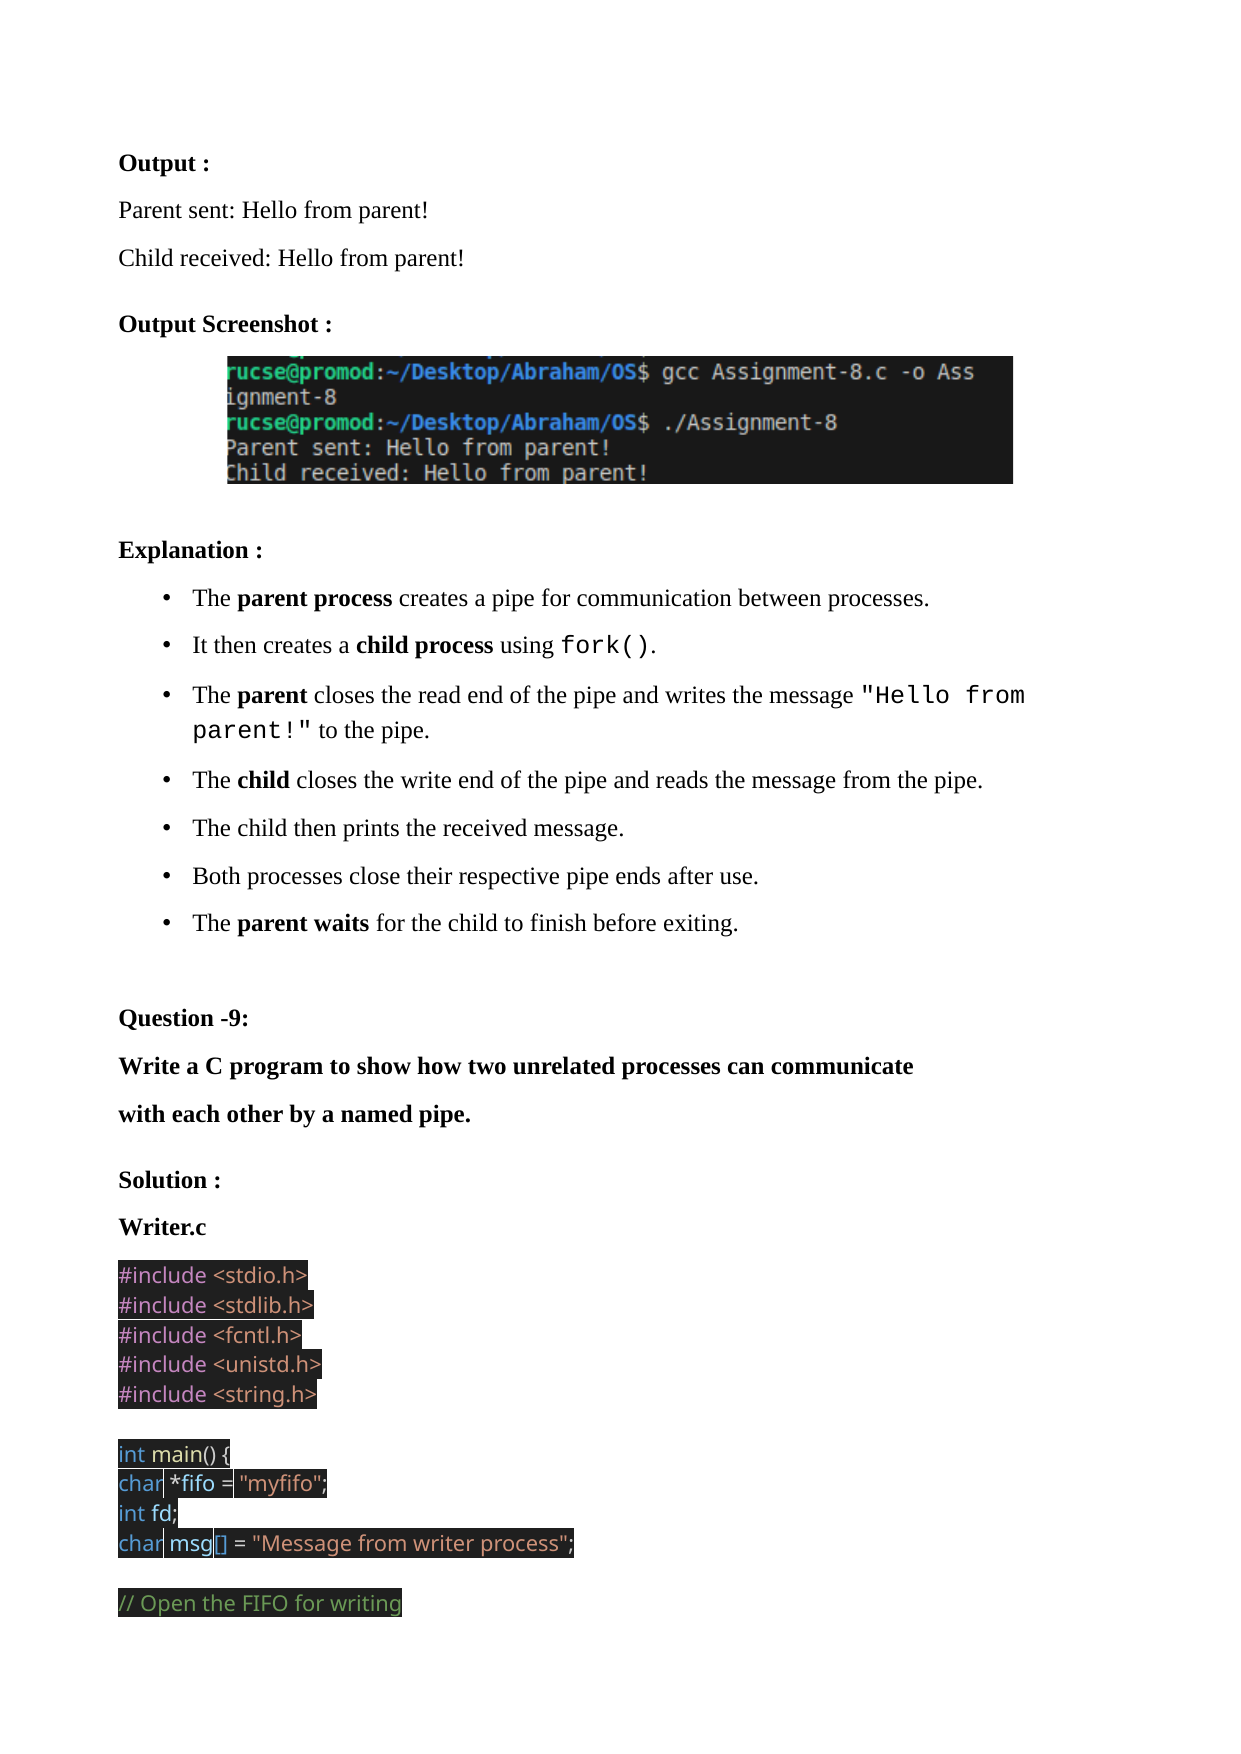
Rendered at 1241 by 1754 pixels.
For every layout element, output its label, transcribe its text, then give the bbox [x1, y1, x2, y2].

text #include <unistd.h> [118, 1349, 1122, 1379]
text Write a C program to show how two unrelated processes can communicate [118, 1051, 1122, 1080]
picture [227, 356, 1014, 484]
text char *fifo = "myfifo"; [118, 1468, 1122, 1498]
text with each other by a named pipe. Solution : [118, 1099, 1122, 1193]
text int main() { [118, 1439, 1122, 1468]
text int fd; [118, 1498, 1122, 1528]
text Question -9: [118, 1003, 1122, 1032]
text Parent sent: Hello from parent! [118, 196, 1122, 224]
text Child received: Hello from parent! Output Screenshot : [118, 243, 1122, 338]
list The child then prints the received message. [162, 813, 1122, 842]
text #include <string.h> [118, 1379, 1122, 1409]
list Both processes close their respective pipe ends after use. [162, 861, 1122, 889]
list It then creates a child process using fork(). [162, 630, 1122, 661]
text #include <stdlib.h> [118, 1290, 1122, 1319]
text Output : [118, 148, 1122, 177]
text // Open the FIFO for writing [118, 1587, 1122, 1617]
text Explanation : [118, 535, 1122, 564]
list The parent waits for the child to finish before exiting. [162, 908, 1122, 937]
list The parent process creates a pipe for communication between processes. [162, 583, 1122, 612]
text Writer.c [118, 1212, 1122, 1241]
text char msg[] = "Message from writer process"; [118, 1528, 1122, 1558]
text #include <fcntl.h> [118, 1319, 1122, 1349]
list The parent closes the read end of the pipe and writes the message "Hello from parent!" to the pipe. [162, 680, 1122, 746]
list The child closes the write end of the pipe and reads the message from the pipe. [162, 766, 1122, 794]
text #include <stdio.h> [118, 1260, 1122, 1290]
